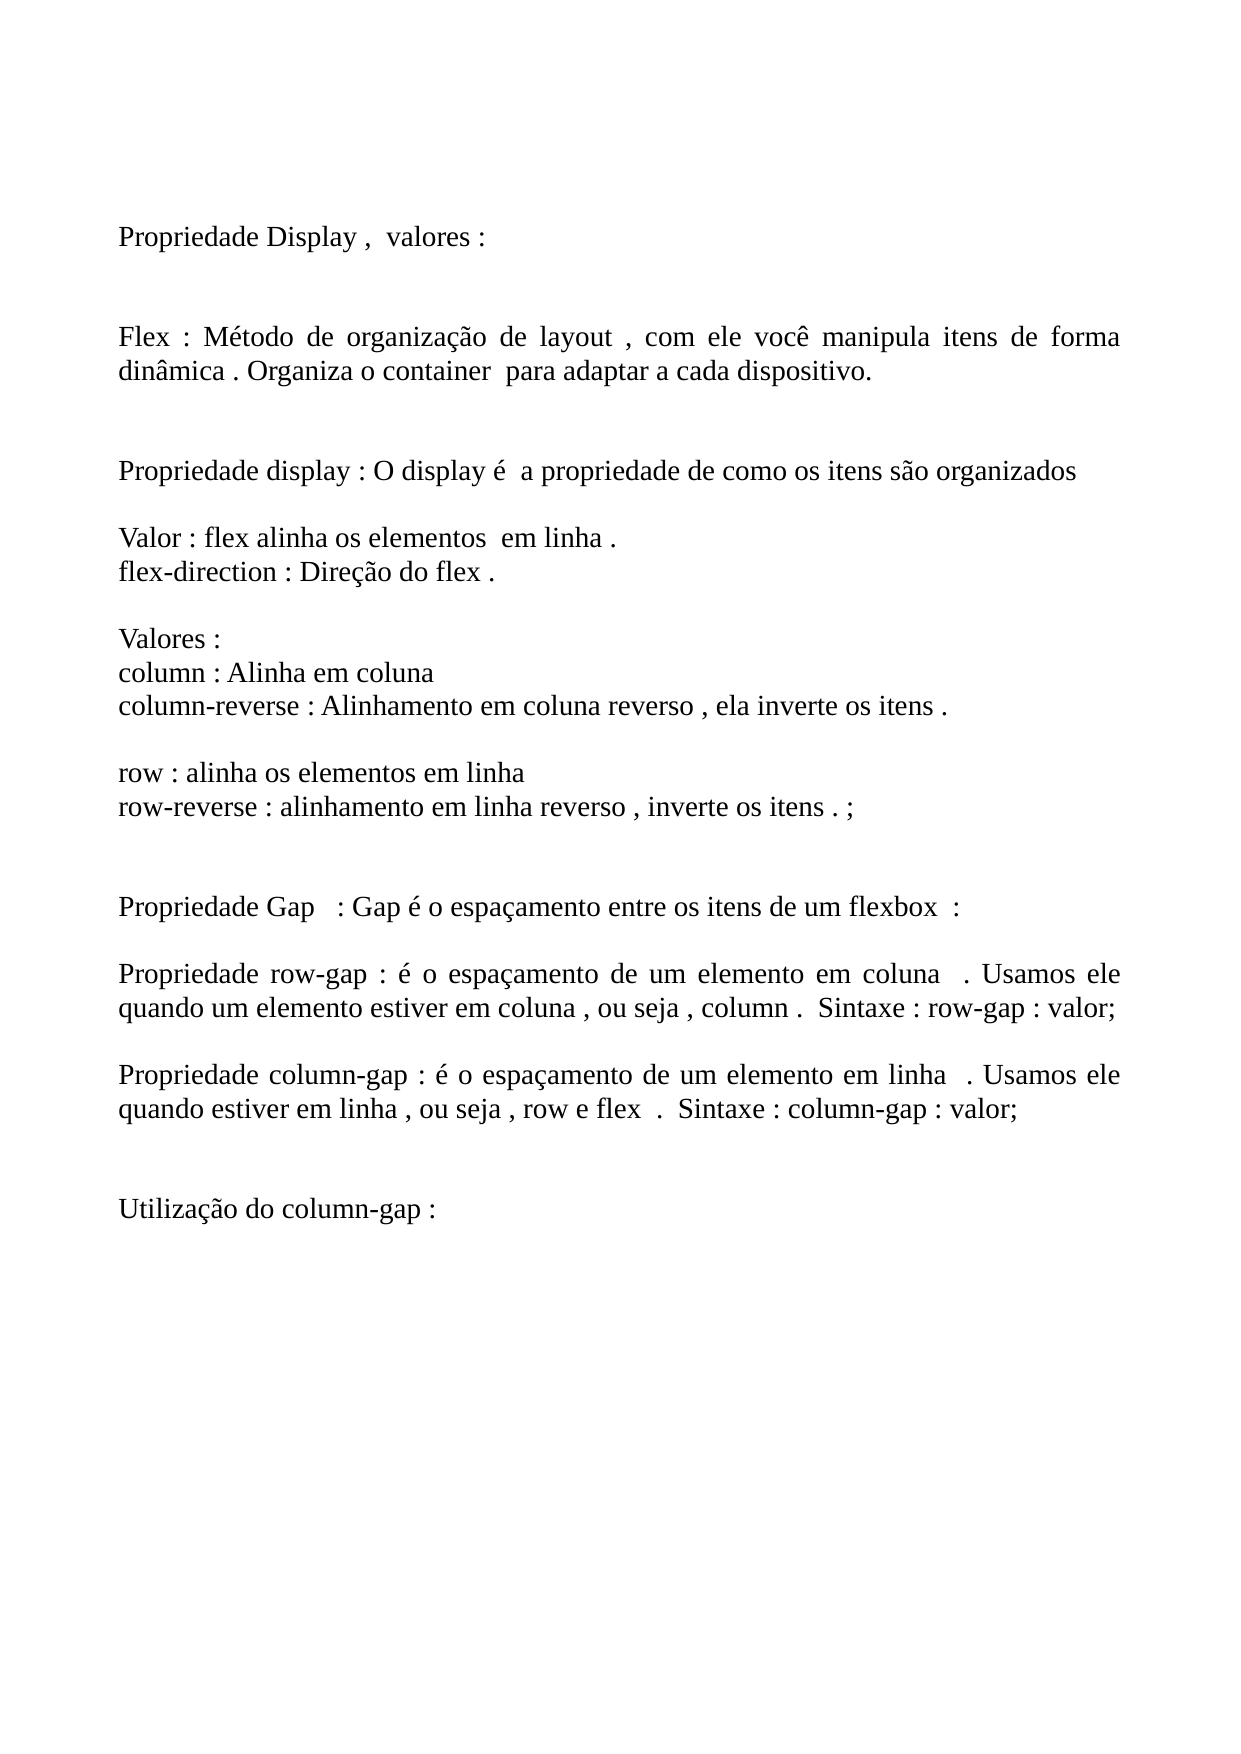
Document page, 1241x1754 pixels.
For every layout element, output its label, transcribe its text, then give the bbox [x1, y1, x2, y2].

text Propriedade display : O display é a propriedade de como os itens são organizados [118, 453, 1122, 487]
text row-reverse : alinhamento em linha reverso , inverte os itens . ; [118, 789, 1122, 822]
text row : alinha os elementos em linha [118, 755, 1122, 789]
text Propriedade row-gap : é o espaçamento de um elemento em coluna . Usamos ele quando um elemento estiver em coluna , ou seja , column . Sintaxe : row-gap : valor; [118, 957, 1122, 1024]
text Valores : [118, 621, 1122, 655]
text flex-direction : Direção do flex . [118, 554, 1122, 588]
text column-reverse : Alinhamento em coluna reverso , ela inverte os itens . [118, 688, 1122, 722]
text Valor : flex alinha os elementos em linha . [118, 521, 1122, 554]
text column : Alinha em coluna [118, 655, 1122, 688]
text Propriedade column-gap : é o espaçamento de um elemento em linha . Usamos ele quando estiver em linha , ou seja , row e flex . Sintaxe : column-gap : valor; [118, 1057, 1122, 1124]
text Utilização do column-gap : [118, 1191, 1122, 1225]
text Flex : Método de organização de layout , com ele você manipula itens de forma dinâmica . Organiza o container para adaptar a cada dispositivo. [118, 319, 1122, 386]
text Propriedade Gap : Gap é o espaçamento entre os itens de um flexbox : [118, 889, 1122, 923]
text Propriedade Display , valores : [118, 219, 1122, 252]
